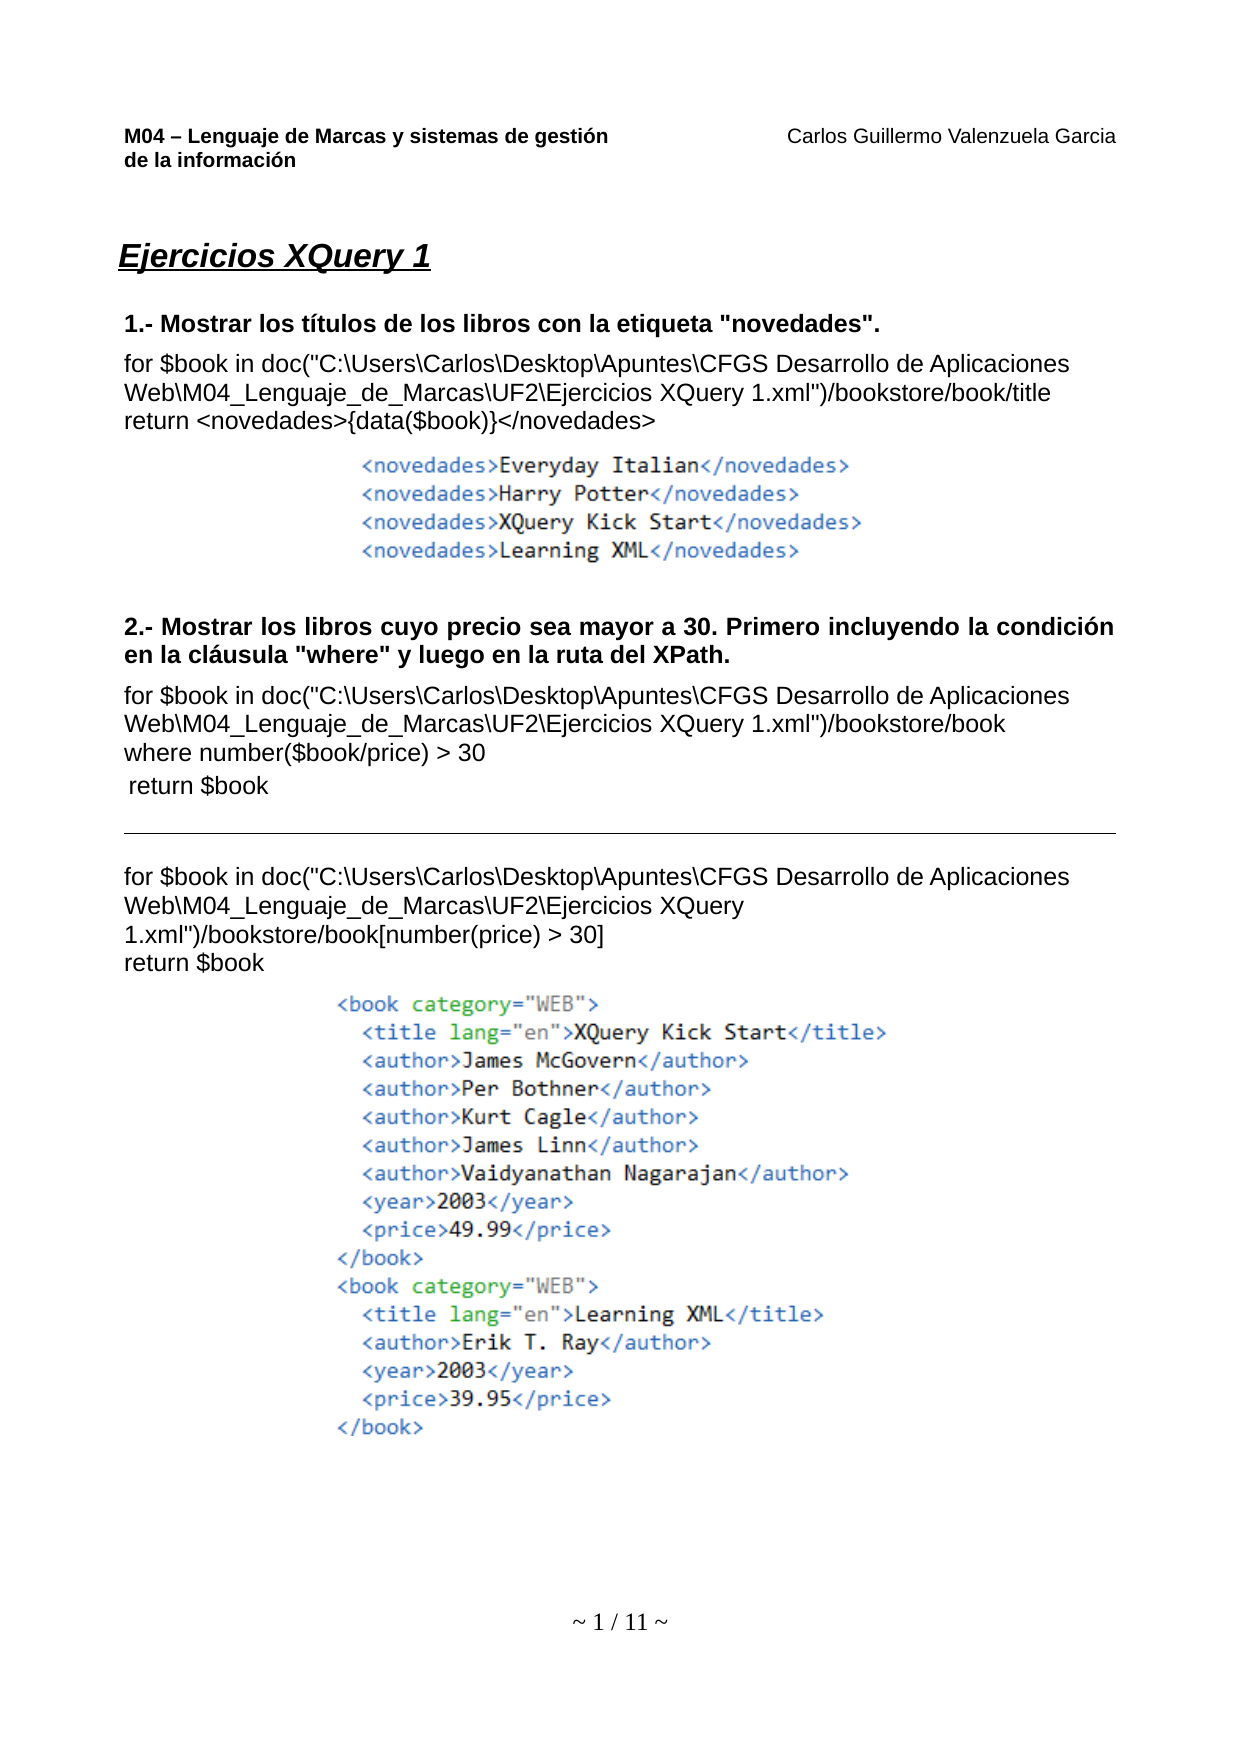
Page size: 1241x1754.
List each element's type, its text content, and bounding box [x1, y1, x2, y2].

text Ejercicios XQuery 1 [118, 236, 1122, 274]
table_cell [118, 989, 1122, 1556]
table_cell [118, 441, 1122, 606]
table_header 1.- Mostrar los títulos de los libros con la etiqueta "novedades". [118, 303, 1122, 343]
picture [355, 446, 885, 572]
picture [335, 988, 906, 1436]
table_cell for $book in doc("C:\Users\Carlos\Desktop\Apuntes\CFGS Desarrollo de Aplicaciones Web\M04_Lenguaje_de_Marcas\UF2\Ejercicios XQuery 1.xml")/bookstore/book/title return <novedades>{data($book)}</novedades> [118, 343, 1122, 441]
table_cell [118, 983, 1122, 988]
table_cell for $book in doc("C:\Users\Carlos\Desktop\Apuntes\CFGS Desarrollo de Aplicaciones Web\M04_Lenguaje_de_Marcas\UF2\Ejercicios XQuery 1.xml")/bookstore/book where number($book/price) > 30 return $book for $book in doc("C:\Users\Carlos\Desktop\Apuntes\CFGS Desarrollo de Aplicaciones Web\M04_Lenguaje_de_Marcas\UF2\Ejercicios XQuery 1.xml")/bookstore/book[number(price) > 30] return $book [118, 675, 1122, 983]
table_cell 2.- Mostrar los libros cuyo precio sea mayor a 30. Primero incluyendo la condición en la cláusula "where" y luego en la ruta del XPath. [118, 606, 1122, 675]
